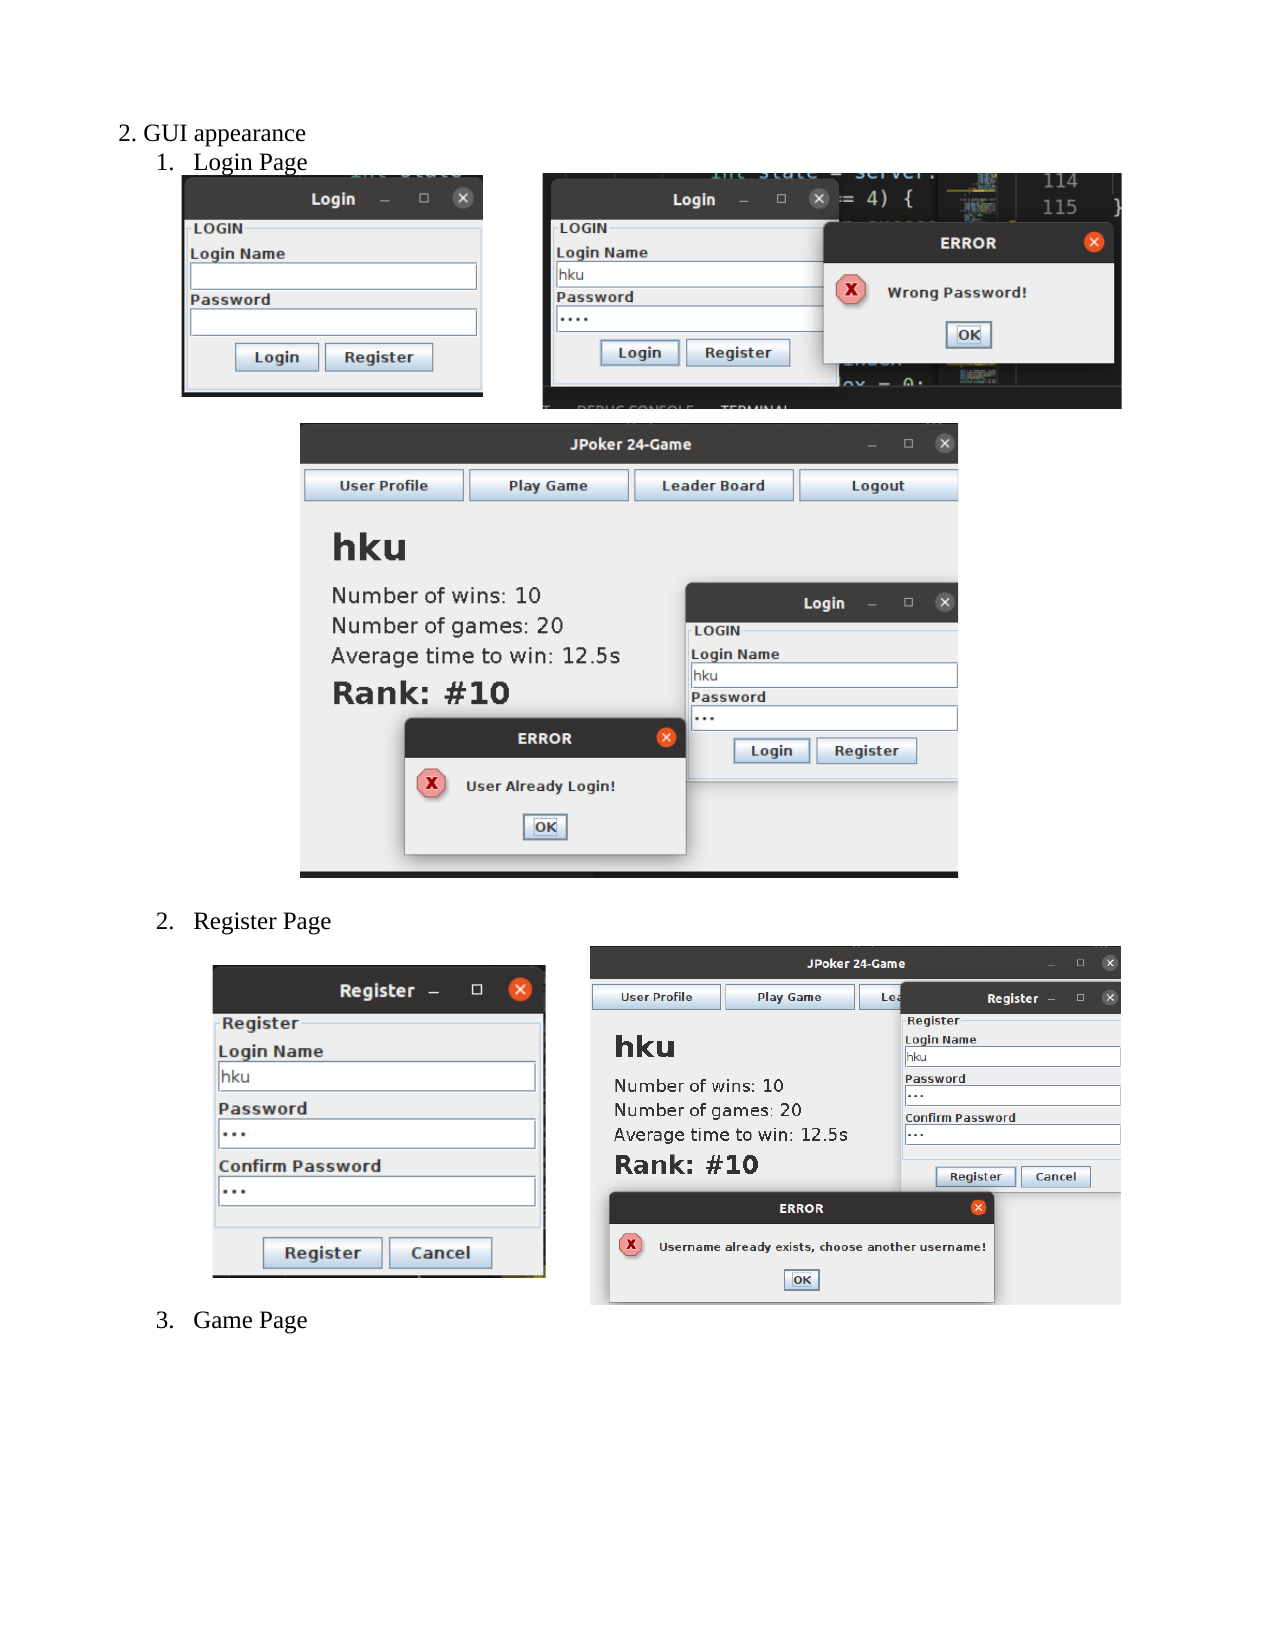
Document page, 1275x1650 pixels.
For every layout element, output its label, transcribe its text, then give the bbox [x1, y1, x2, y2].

picture [181, 175, 483, 397]
text 2. GUI appearance [118, 118, 1157, 147]
list Register Page [156, 906, 1157, 935]
picture [590, 946, 1121, 1305]
picture [300, 423, 959, 878]
list Game Page [156, 965, 1157, 1333]
picture [542, 173, 1122, 409]
list Login Page [156, 147, 1157, 176]
picture [212, 965, 546, 1278]
